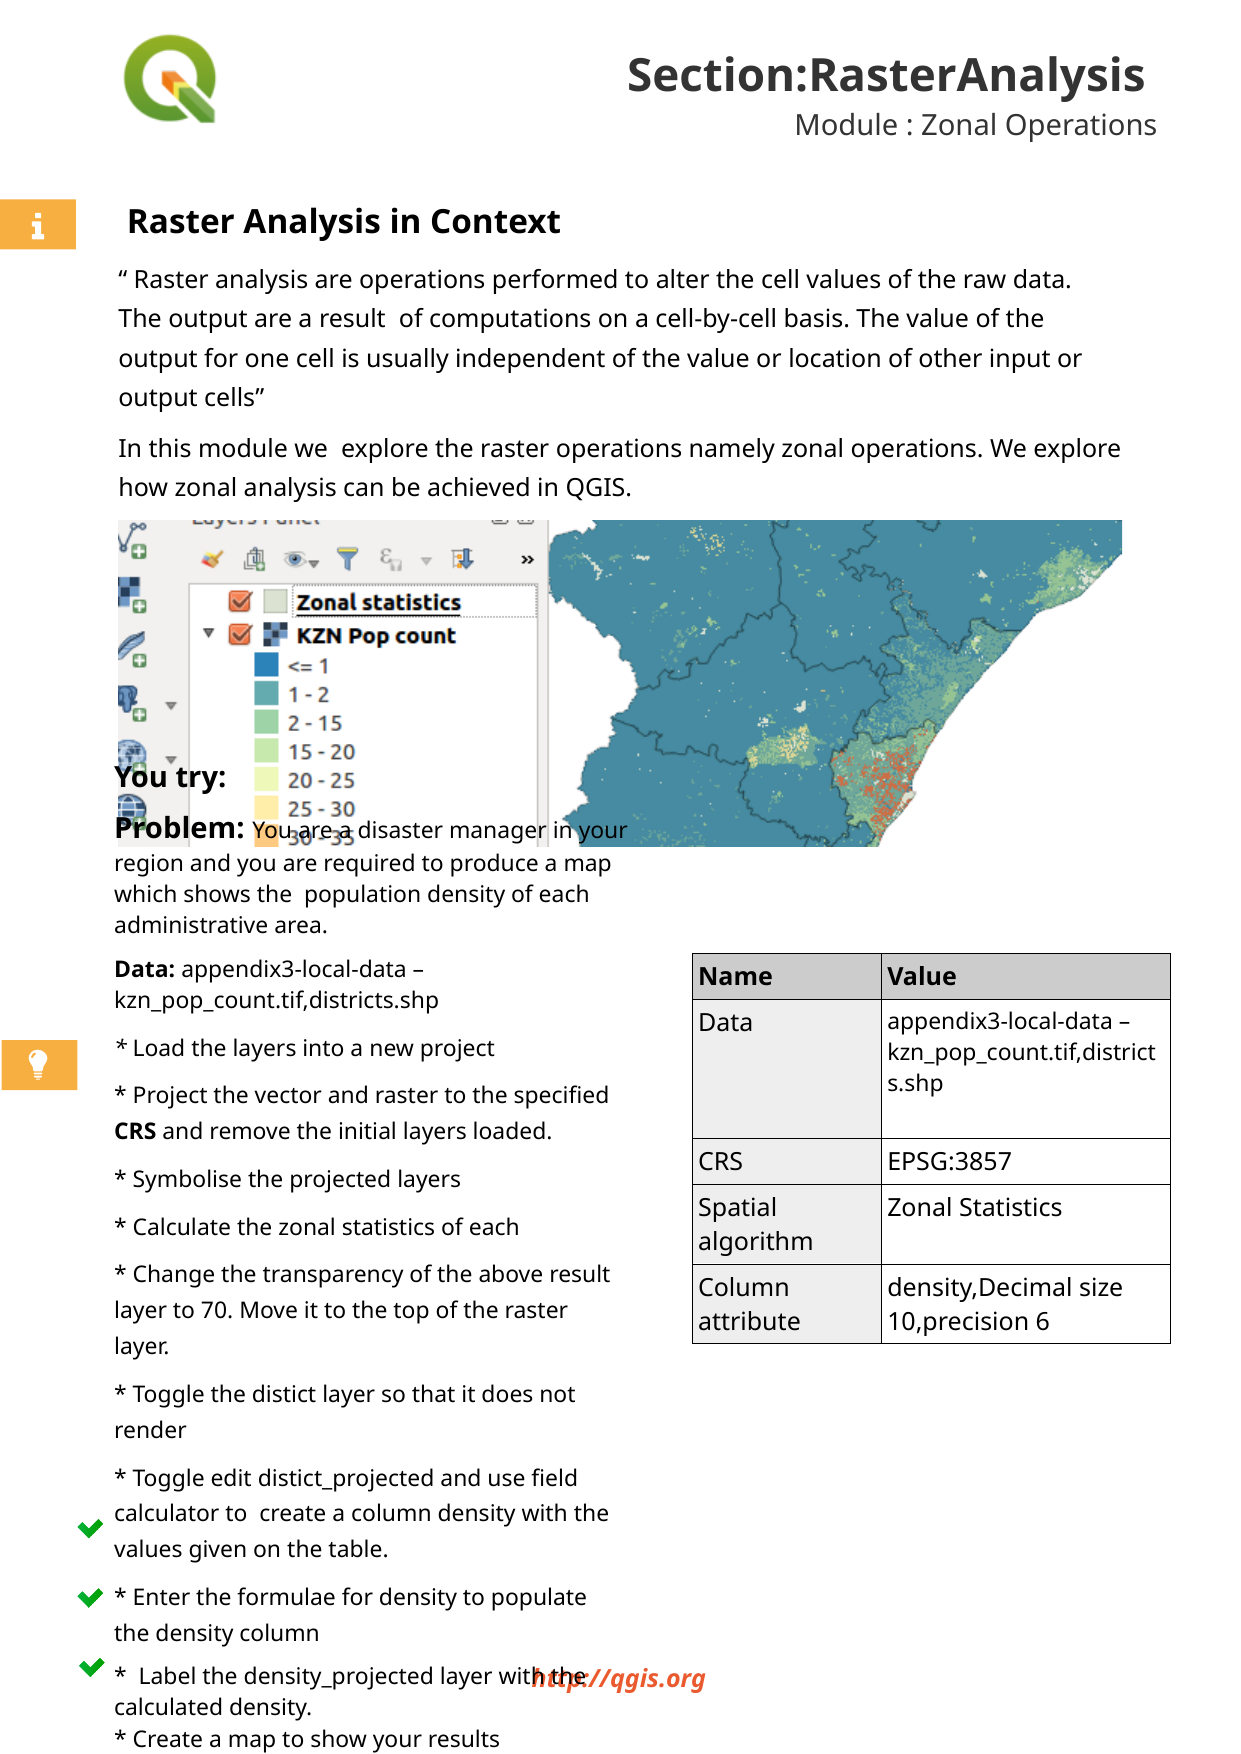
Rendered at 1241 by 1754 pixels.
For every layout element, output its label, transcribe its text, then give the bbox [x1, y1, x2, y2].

subtitle Raster Analysis in Context [118, 198, 1122, 243]
table_cell CRS [693, 1139, 881, 1184]
text In this module we explore the raster operations namely zonal operations. We explore how zonal analysis can be achieved in QGIS. [118, 430, 1122, 504]
table_cell appendix3-local-data – kzn_pop_count.tif,districts.shp [882, 1000, 1170, 1138]
table_cell Spatial algorithm [693, 1185, 881, 1263]
picture [122, 31, 218, 127]
table_header Name [693, 954, 881, 999]
table_cell Zonal Statistics [882, 1185, 1170, 1263]
text “ Raster analysis are operations performed to alter the cell values of the raw data. The output are a result of computations on a cell-by-cell basis. The value of the output for one cell is usually independent of the value or location of other input or output cells” [118, 262, 1122, 413]
table_header Value [882, 954, 1170, 999]
table_cell EPSG:3857 [882, 1139, 1170, 1184]
table_cell density,Decimal size 10,precision 6 [882, 1265, 1170, 1343]
table_cell Column attribute [693, 1265, 881, 1343]
table_cell Data [693, 1000, 881, 1138]
picture [118, 520, 1123, 847]
